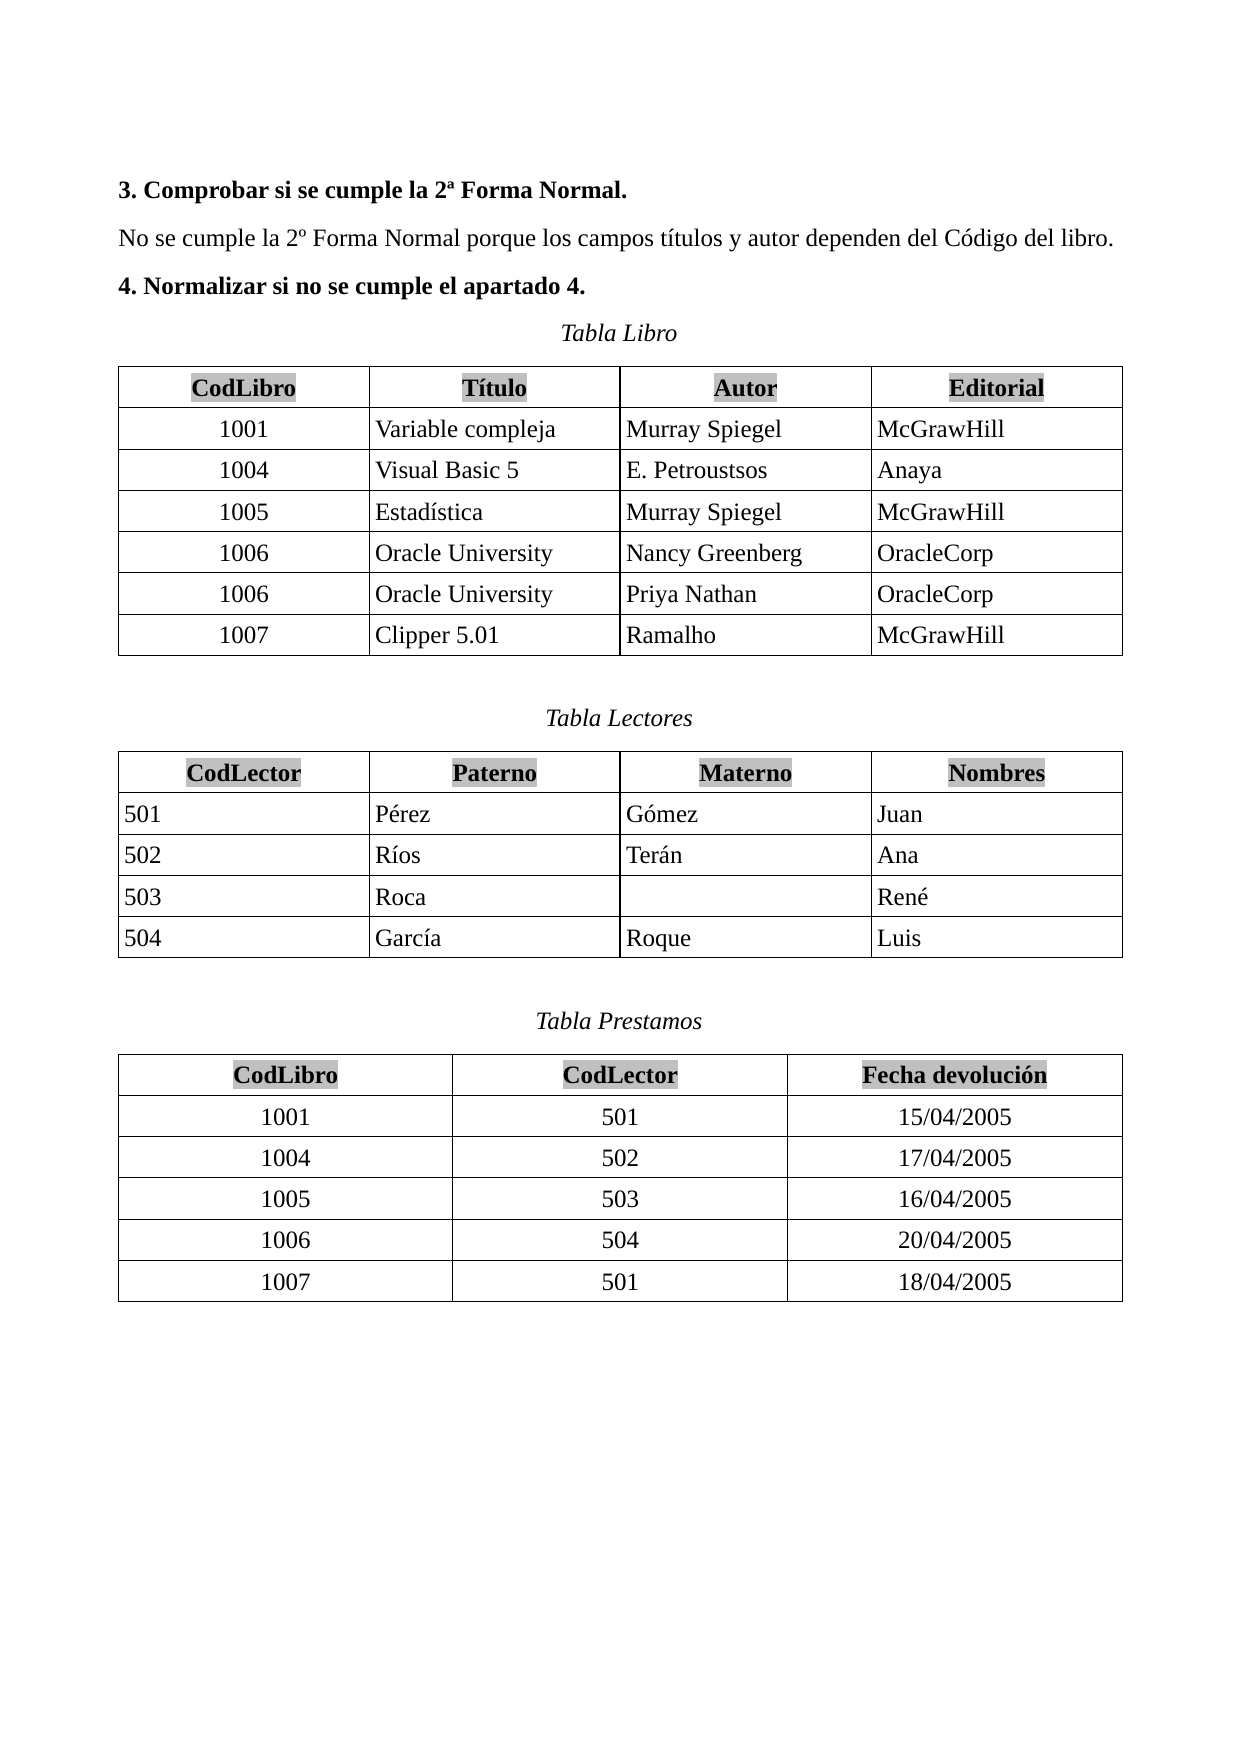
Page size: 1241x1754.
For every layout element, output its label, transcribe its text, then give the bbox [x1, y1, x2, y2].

table_cell 504 [453, 1220, 787, 1260]
table_cell 1004 [119, 450, 369, 490]
table_cell 1006 [119, 573, 369, 613]
table_header Fecha devolución [788, 1055, 1122, 1095]
table_cell Luis [872, 917, 1122, 957]
table_header Nombres [872, 752, 1122, 792]
table_cell 502 [453, 1137, 787, 1177]
table_cell McGrawHill [872, 615, 1122, 655]
table_cell Murray Spiegel [621, 408, 871, 448]
table_cell Ana [872, 835, 1122, 875]
table_cell 503 [119, 876, 369, 916]
text Tabla Lectores [118, 703, 1122, 732]
table_cell Anaya [872, 450, 1122, 490]
table_cell E. Petroustsos [621, 450, 871, 490]
table_header Materno [621, 752, 871, 792]
table_cell 1007 [119, 615, 369, 655]
table_cell 15/04/2005 [788, 1096, 1122, 1136]
table_cell 501 [453, 1261, 787, 1301]
text No se cumple la 2º Forma Normal porque los campos títulos y autor dependen del Código del libro. [118, 223, 1122, 252]
table_cell Estadística [370, 491, 619, 531]
table_cell Roca [370, 876, 619, 916]
table_cell McGrawHill [872, 491, 1122, 531]
table_cell 503 [453, 1178, 787, 1218]
table_cell Murray Spiegel [621, 491, 871, 531]
table_cell Ríos [370, 835, 619, 875]
table_cell 1006 [119, 1220, 452, 1260]
table_header Editorial [872, 367, 1122, 407]
table_cell Variable compleja [370, 408, 619, 448]
table_header CodLibro [119, 367, 369, 407]
table_cell Clipper 5.01 [370, 615, 619, 655]
table_cell 18/04/2005 [788, 1261, 1122, 1301]
table_cell Pérez [370, 793, 619, 833]
table_cell 1004 [119, 1137, 452, 1177]
table_cell Oracle University [370, 573, 619, 613]
table_cell OracleCorp [872, 573, 1122, 613]
table_header CodLector [119, 752, 369, 792]
table_cell OracleCorp [872, 532, 1122, 572]
table_header Autor [621, 367, 871, 407]
table_cell García [370, 917, 619, 957]
table_cell Visual Basic 5 [370, 450, 619, 490]
table_cell 1001 [119, 1096, 452, 1136]
table_cell 1001 [119, 408, 369, 448]
table_cell [621, 876, 871, 916]
table_cell Ramalho [621, 615, 871, 655]
table_cell 20/04/2005 [788, 1220, 1122, 1260]
table_cell 1005 [119, 1178, 452, 1218]
text Tabla Libro [118, 318, 1122, 347]
table_cell 16/04/2005 [788, 1178, 1122, 1218]
table_cell Terán [621, 835, 871, 875]
table_cell Gómez [621, 793, 871, 833]
text 3. Comprobar si se cumple la 2ª Forma Normal. [118, 176, 1122, 204]
table_cell 1006 [119, 532, 369, 572]
text 4. Normalizar si no se cumple el apartado 4. [118, 271, 1122, 299]
table_cell Priya Nathan [621, 573, 871, 613]
table_header CodLector [453, 1055, 787, 1095]
table_header CodLibro [119, 1055, 452, 1095]
table_cell Oracle University [370, 532, 619, 572]
text Tabla Prestamos [118, 1006, 1122, 1035]
table_header Título [370, 367, 619, 407]
table_cell René [872, 876, 1122, 916]
table_cell 501 [453, 1096, 787, 1136]
table_cell McGrawHill [872, 408, 1122, 448]
table_cell Roque [621, 917, 871, 957]
table_cell 502 [119, 835, 369, 875]
table_cell Juan [872, 793, 1122, 833]
table_header Paterno [370, 752, 619, 792]
table_cell 1007 [119, 1261, 452, 1301]
table_cell 17/04/2005 [788, 1137, 1122, 1177]
table_cell 501 [119, 793, 369, 833]
table_cell 504 [119, 917, 369, 957]
table_cell 1005 [119, 491, 369, 531]
table_cell Nancy Greenberg [621, 532, 871, 572]
